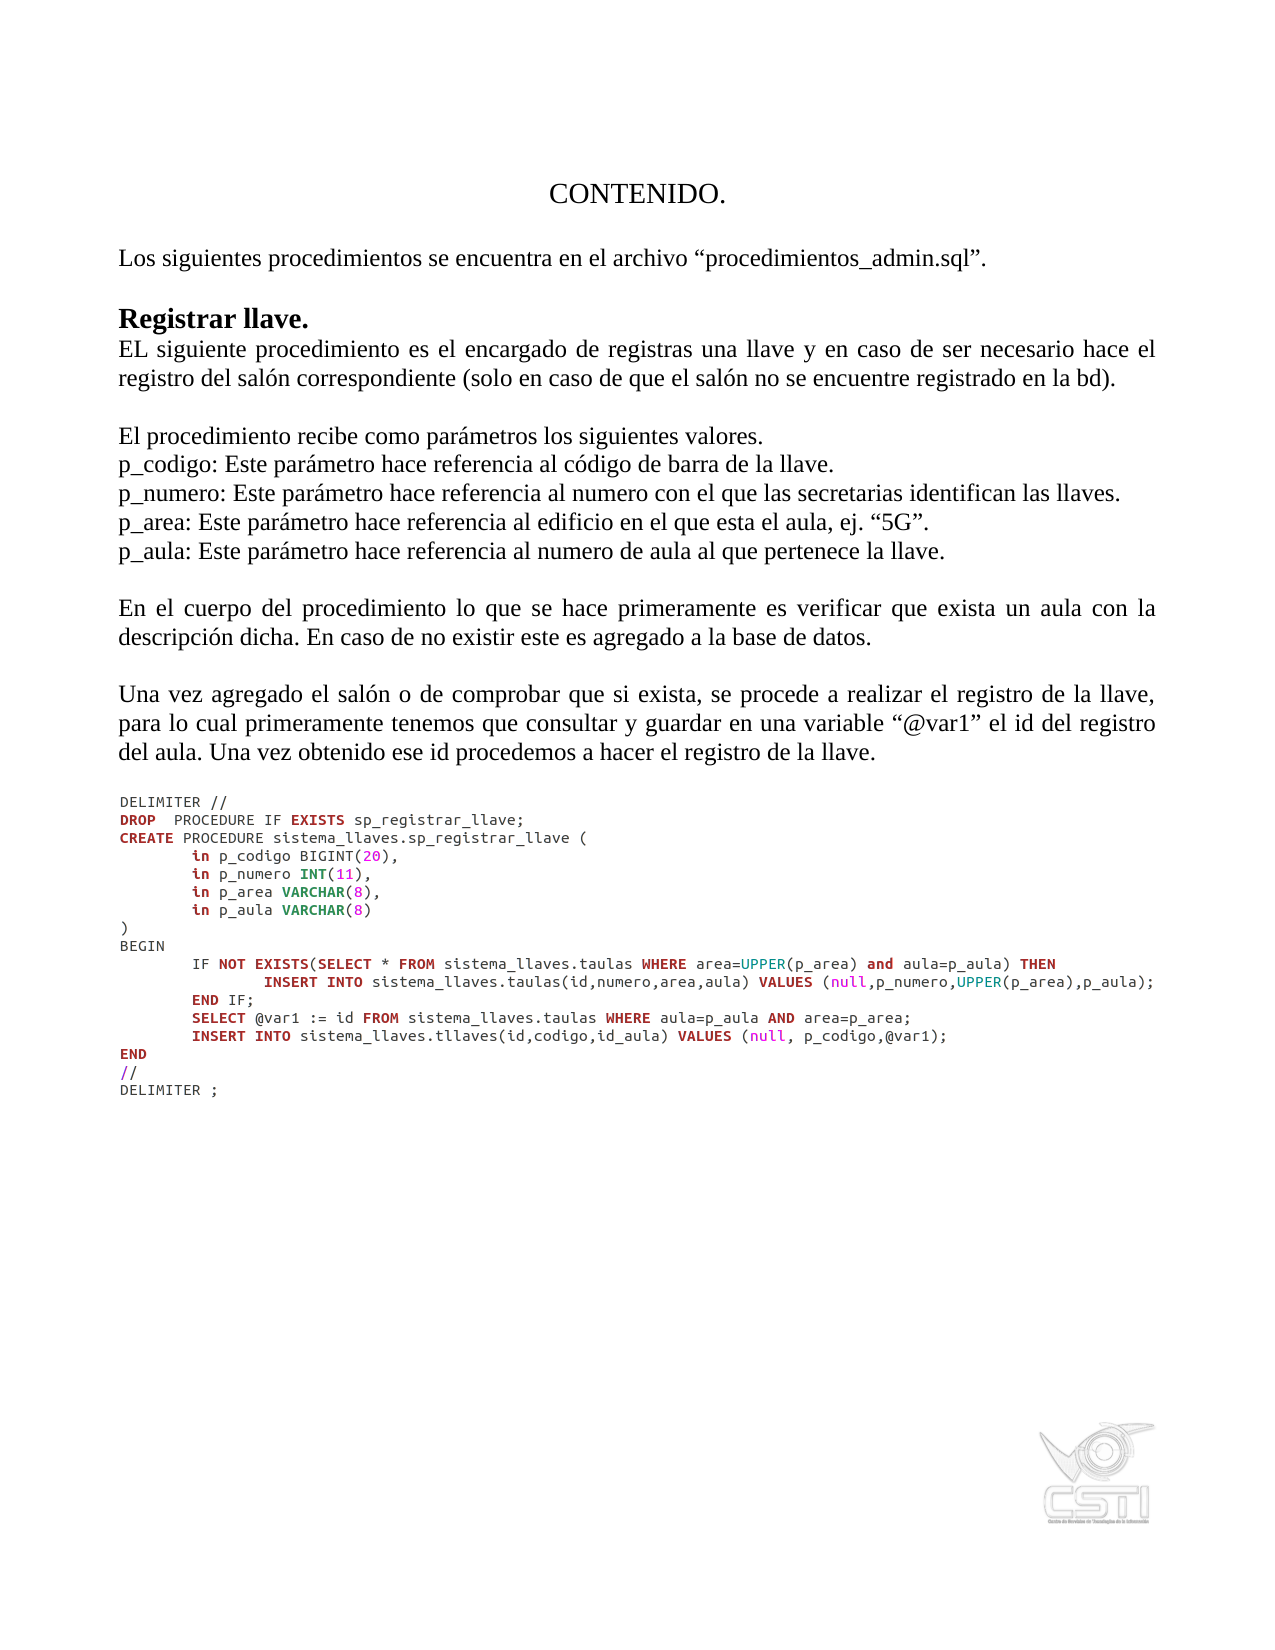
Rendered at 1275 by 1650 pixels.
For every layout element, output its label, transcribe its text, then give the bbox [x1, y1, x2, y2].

text El procedimiento recibe como parámetros los siguientes valores. [118, 421, 1157, 449]
text EL siguiente procedimiento es el encargado de registras una llave y en caso de ser necesario hace el registro del salón correspondiente (solo en caso de que el salón no se encuentre registrado en la bd). [118, 334, 1157, 392]
text p_numero: Este parámetro hace referencia al numero con el que las secretarias identifican las llaves. [118, 478, 1157, 507]
text Los siguientes procedimientos se encuentra en el archivo “procedimientos_admin.sql”. [118, 243, 1157, 272]
text Una vez agregado el salón o de comprobar que si exista, se procede a realizar el registro de la llave, para lo cual primeramente tenemos que consultar y guardar en una variable “@var1” el id del registro del aula. Una vez obtenido ese id procedemos a hacer el registro de la llave. [118, 679, 1157, 766]
text Registrar llave. [118, 301, 1157, 334]
text p_codigo: Este parámetro hace referencia al código de barra de la llave. [118, 449, 1157, 478]
text p_aula: Este parámetro hace referencia al numero de aula al que pertenece la llave. [118, 536, 1157, 564]
text En el cuerpo del procedimiento lo que se hace primeramente es verificar que exista un aula con la descripción dicha. En caso de no existir este es agregado a la base de datos. [118, 593, 1157, 651]
text CONTENIDO. [118, 176, 1157, 210]
picture [118, 794, 1157, 1109]
text p_area: Este parámetro hace referencia al edificio en el que esta el aula, ej. “5G”. [118, 507, 1157, 536]
